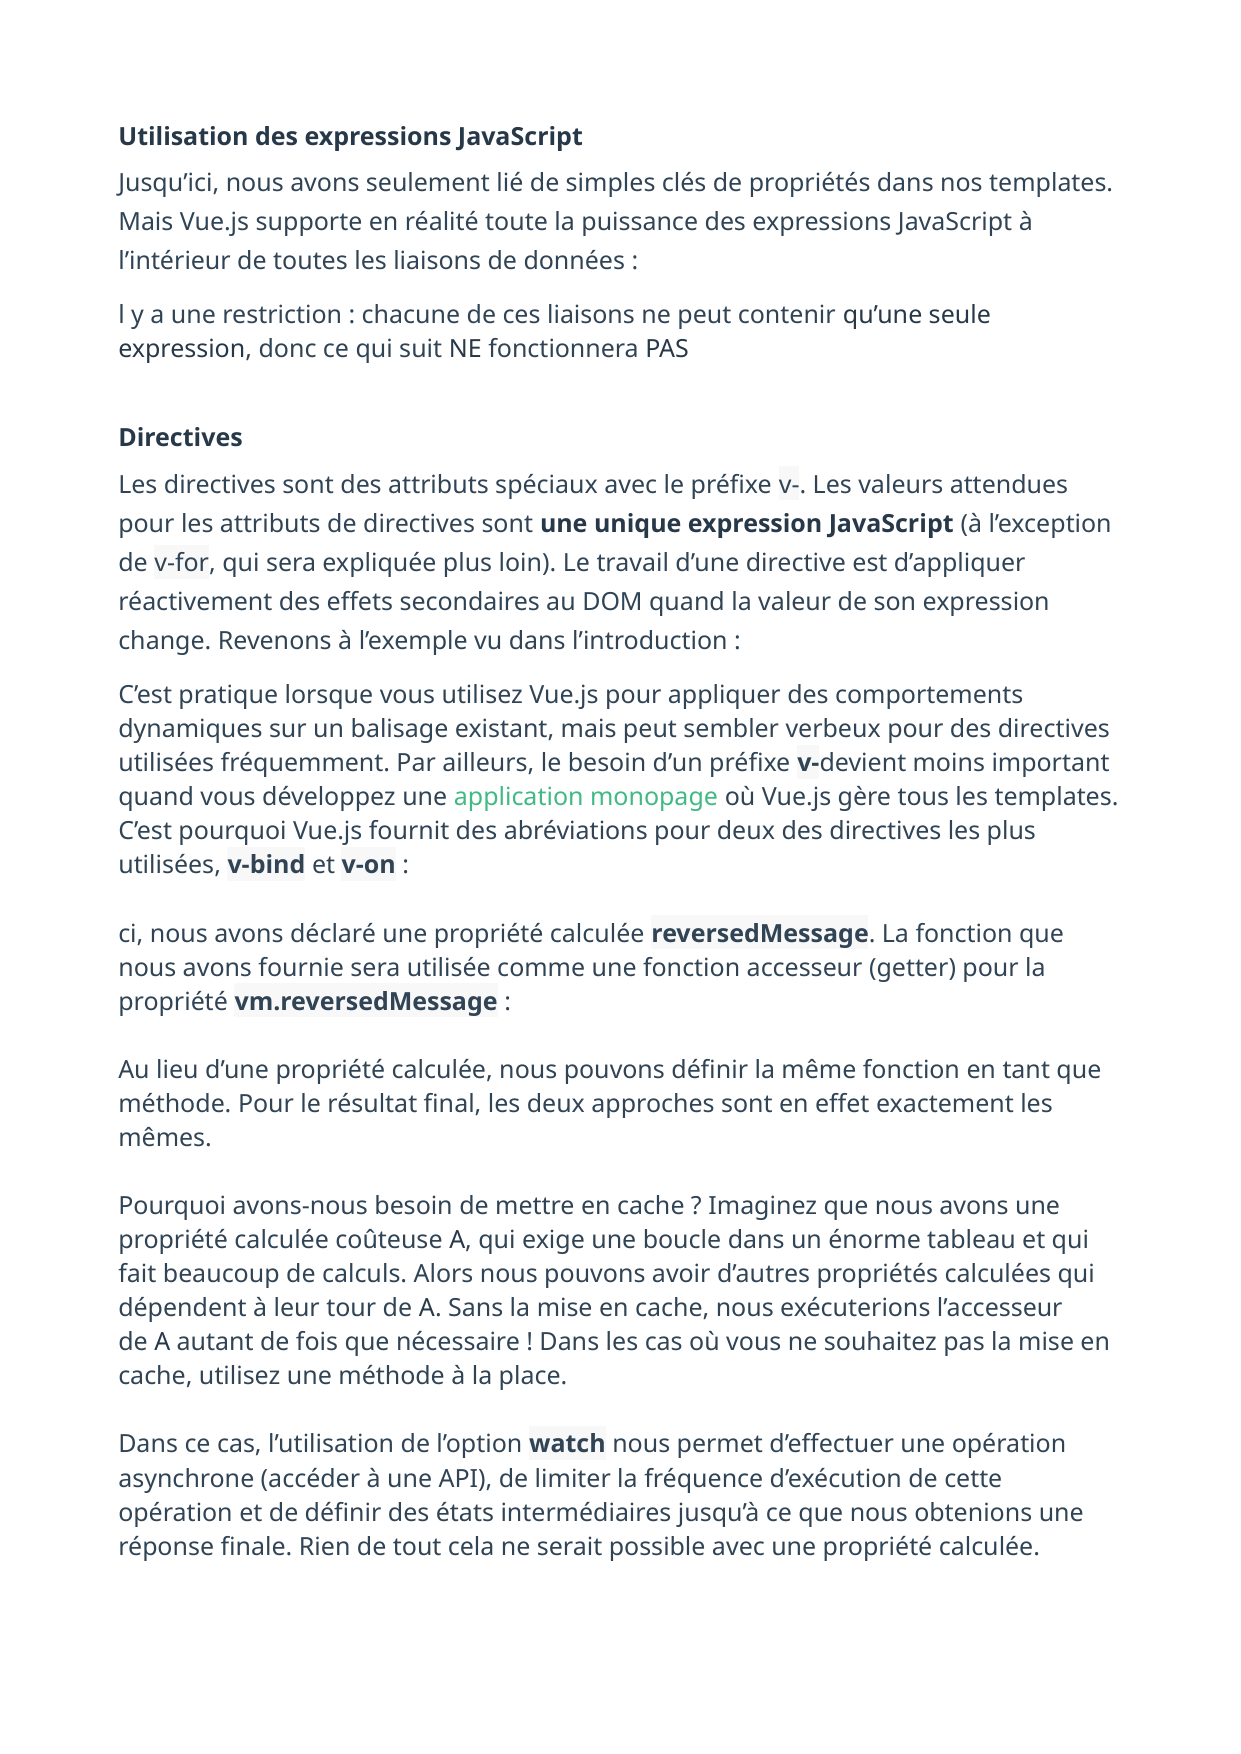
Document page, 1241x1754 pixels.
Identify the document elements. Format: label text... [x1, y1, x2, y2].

text Pourquoi avons-nous besoin de mettre en cache ? Imaginez que nous avons une propriété calculée coûteuse A, qui exige une boucle dans un énorme tableau et qui fait beaucoup de calculs. Alors nous pouvons avoir d’autres propriétés calculées qui dépendent à leur tour de A. Sans la mise en cache, nous exécuterions l’accesseur de A autant de fois que nécessaire ! Dans les cas où vous ne souhaitez pas la mise en cache, utilisez une méthode à la place. [118, 1188, 1122, 1392]
text Les directives sont des attributs spéciaux avec le préfixe v-. Les valeurs attendues pour les attributs de directives sont une unique expression JavaScript (à l’exception de v-for, qui sera expliquée plus loin). Le travail d’une directive est d’appliquer réactivement des effets secondaires au DOM quand la valeur de son expression change. Revenons à l’exemple vu dans l’introduction : [118, 466, 1122, 657]
text Dans ce cas, l’utilisation de l’option watch nous permet d’effectuer une opération asynchrone (accéder à une API), de limiter la fréquence d’exécution de cette opération et de définir des états intermédiaires jusqu’à ce que nous obtenions une réponse finale. Rien de tout cela ne serait possible avec une propriété calculée. [118, 1426, 1122, 1562]
text l y a une restriction : chacune de ces liaisons ne peut contenir qu’une seule expression, donc ce qui suit NE fonctionnera PAS [118, 297, 1122, 365]
text Jusqu’ici, nous avons seulement lié de simples clés de propriétés dans nos templates. Mais Vue.js supporte en réalité toute la puissance des expressions JavaScript à l’intérieur de toutes les liaisons de données : [118, 165, 1122, 277]
text C’est pratique lorsque vous utilisez Vue.js pour appliquer des comportements dynamiques sur un balisage existant, mais peut sembler verbeux pour des directives utilisées fréquemment. Par ailleurs, le besoin d’un préfixe v-devient moins important quand vous développez une application monopage où Vue.js gère tous les templates. C’est pourquoi Vue.js fournit des abréviations pour deux des directives les plus utilisées, v-bind et v-on : [118, 677, 1122, 881]
subtitle Utilisation des expressions JavaScript [118, 118, 1122, 152]
text ci, nous avons déclaré une propriété calculée reversedMessage. La fonction que nous avons fournie sera utilisée comme une fonction accesseur (getter) pour la propriété vm.reversedMessage : [118, 915, 1122, 1017]
text Au lieu d’une propriété calculée, nous pouvons définir la même fonction en tant que méthode. Pour le résultat final, les deux approches sont en effet exactement les mêmes. [118, 1051, 1122, 1154]
subtitle Directives [118, 420, 1122, 454]
